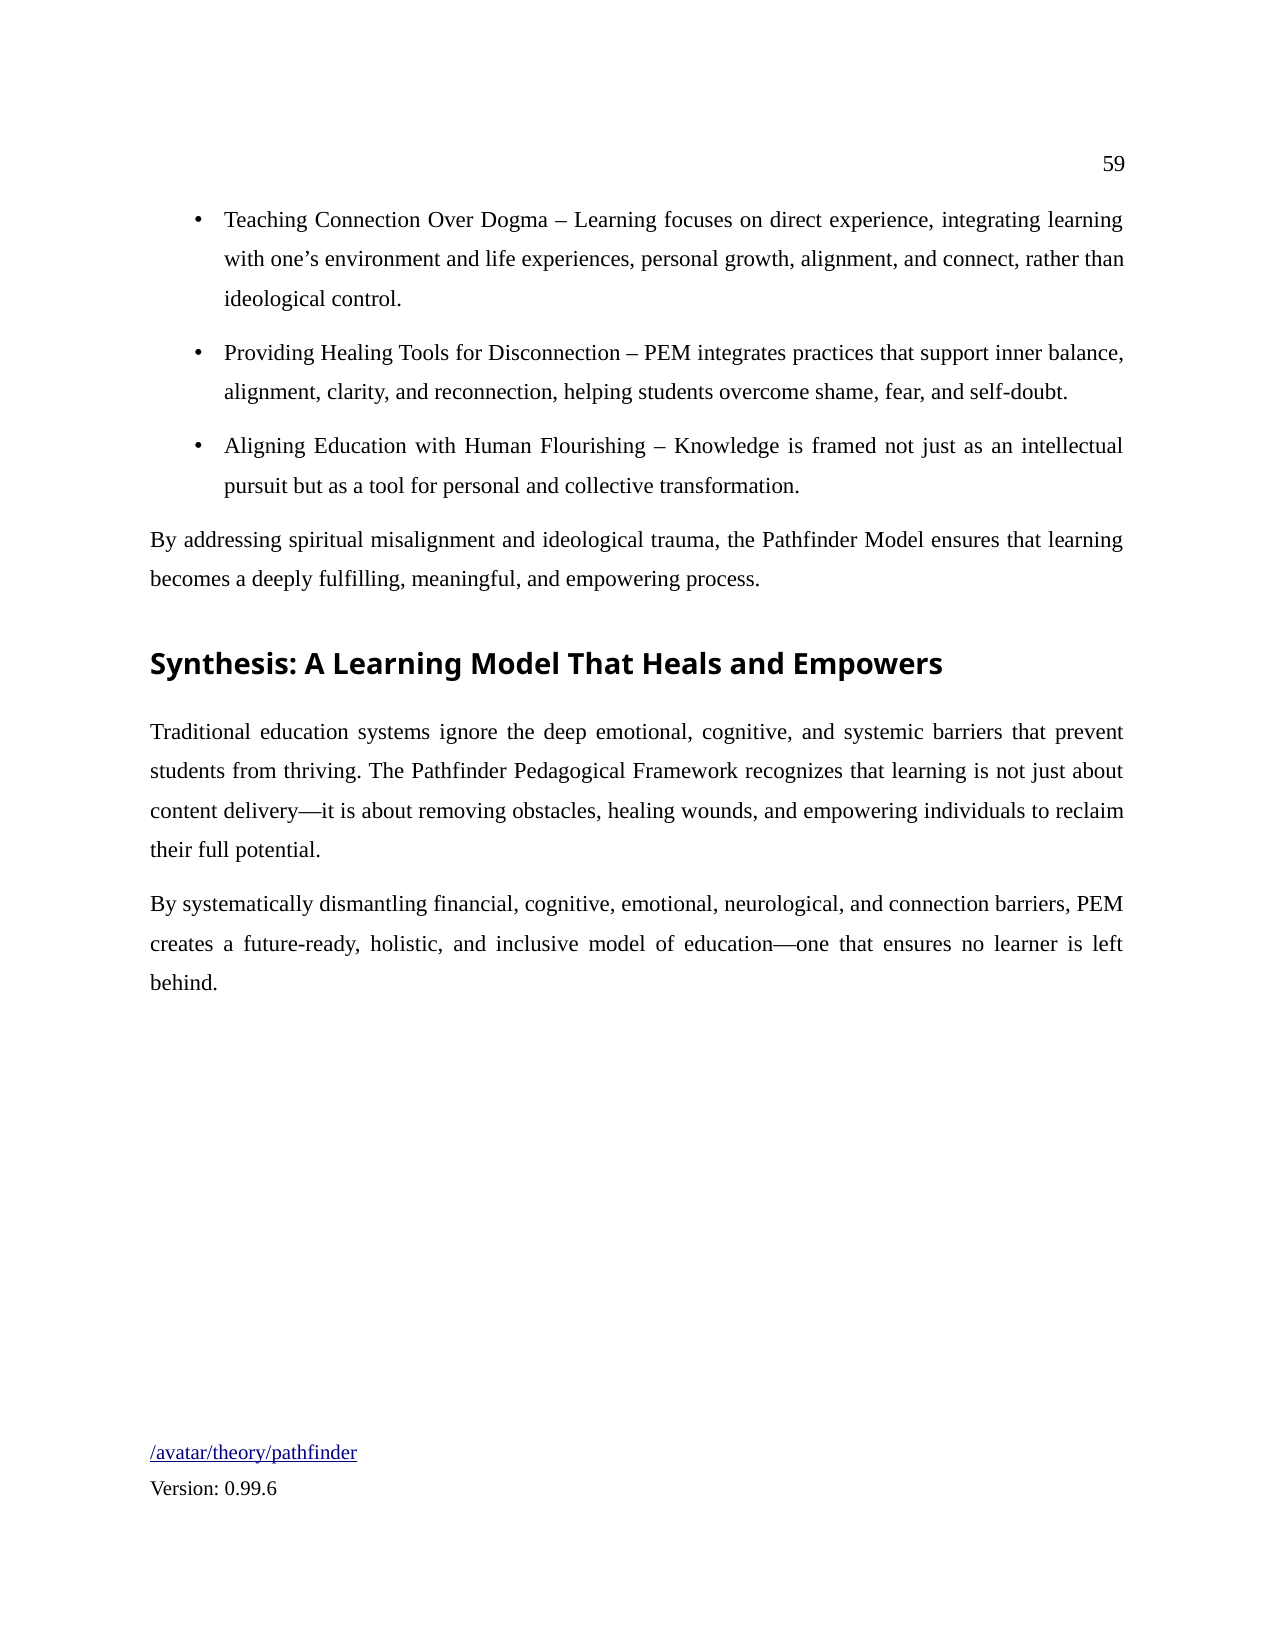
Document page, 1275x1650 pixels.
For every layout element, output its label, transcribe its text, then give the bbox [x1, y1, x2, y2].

text Traditional education systems ignore the deep emotional, cognitive, and systemic barriers that prevent students from thriving. The Pathfinder Pedagogical Framework recognizes that learning is not just about content delivery—it is about removing obstacles, healing wounds, and empowering individuals to reclaim their full potential. [150, 718, 1125, 863]
list Aligning Education with Human Flourishing – Knowledge is framed not just as an intellectual pursuit but as a tool for personal and collective transformation. [194, 432, 1125, 498]
subtitle Synthesis: A Learning Model That Heals and Empowers [150, 643, 1125, 683]
list Providing Healing Tools for Disconnection – PEM integrates practices that support inner balance, alignment, clarity, and reconnection, helping students overcome shame, fear, and self-doubt. [194, 339, 1125, 405]
text By addressing spiritual misalignment and ideological trauma, the Pathfinder Model ensures that learning becomes a deeply fulfilling, meaningful, and empowering process. [150, 526, 1125, 592]
text By systematically dismantling financial, cognitive, emotional, neurological, and connection barriers, PEM creates a future-ready, holistic, and inclusive model of education—one that ensures no learner is left behind. [150, 891, 1125, 996]
list Teaching Connection Over Dogma – Learning focuses on direct experience, integrating learning with one’s environment and life experiences, personal growth, alignment, and connect, rather than ideological control. [194, 206, 1125, 311]
